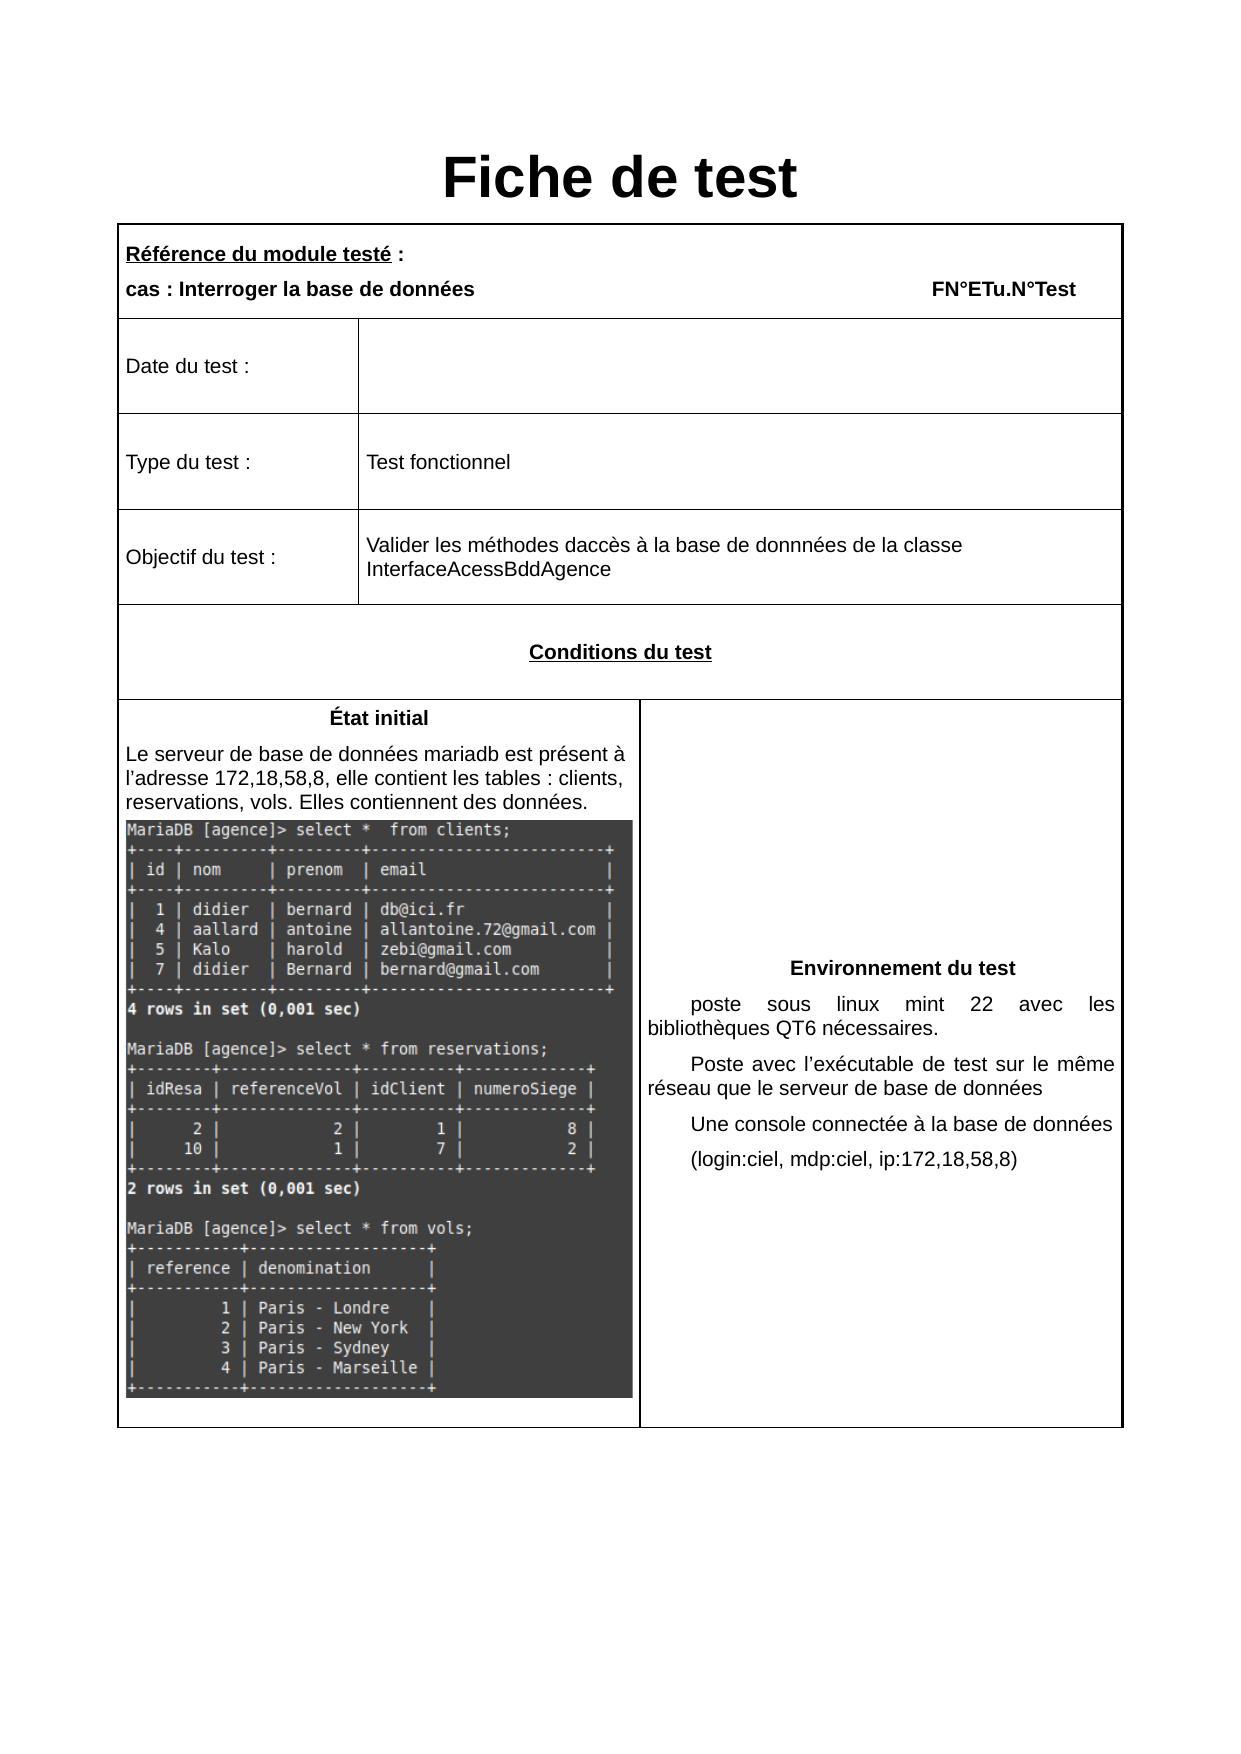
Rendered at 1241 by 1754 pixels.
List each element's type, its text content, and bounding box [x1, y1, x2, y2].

table_cell Test fonctionnel [359, 414, 1121, 509]
table_header Référence du module testé : cas : Interroger la base de données FN°ETu.N°Test [119, 225, 1121, 318]
table_cell Environnement du test poste sous linux mint 22 avec les bibliothèques QT6 nécessaires. Poste avec l’exécutable de test sur le même réseau que le serveur de base de données Une console connectée à la base de données (login:ciel, mdp:ciel, ip:172,18,58,8) [641, 700, 1121, 1427]
table_cell [359, 319, 1121, 413]
title Fiche de test [118, 143, 1122, 210]
table_cell Objectif du test : [119, 510, 358, 604]
table_cell Type du test : [119, 414, 358, 509]
picture [125, 820, 633, 1398]
table_cell Conditions du test [119, 605, 1121, 699]
table_cell État initial Le serveur de base de données mariadb est présent à l’adresse 172,18,58,8, elle contient les tables : clients, reservations, vols. Elles contiennent des données. [119, 700, 639, 1427]
table_cell Date du test : [119, 319, 358, 413]
table_cell Valider les méthodes daccès à la base de donnnées de la classe InterfaceAcessBddAgence [359, 510, 1121, 604]
